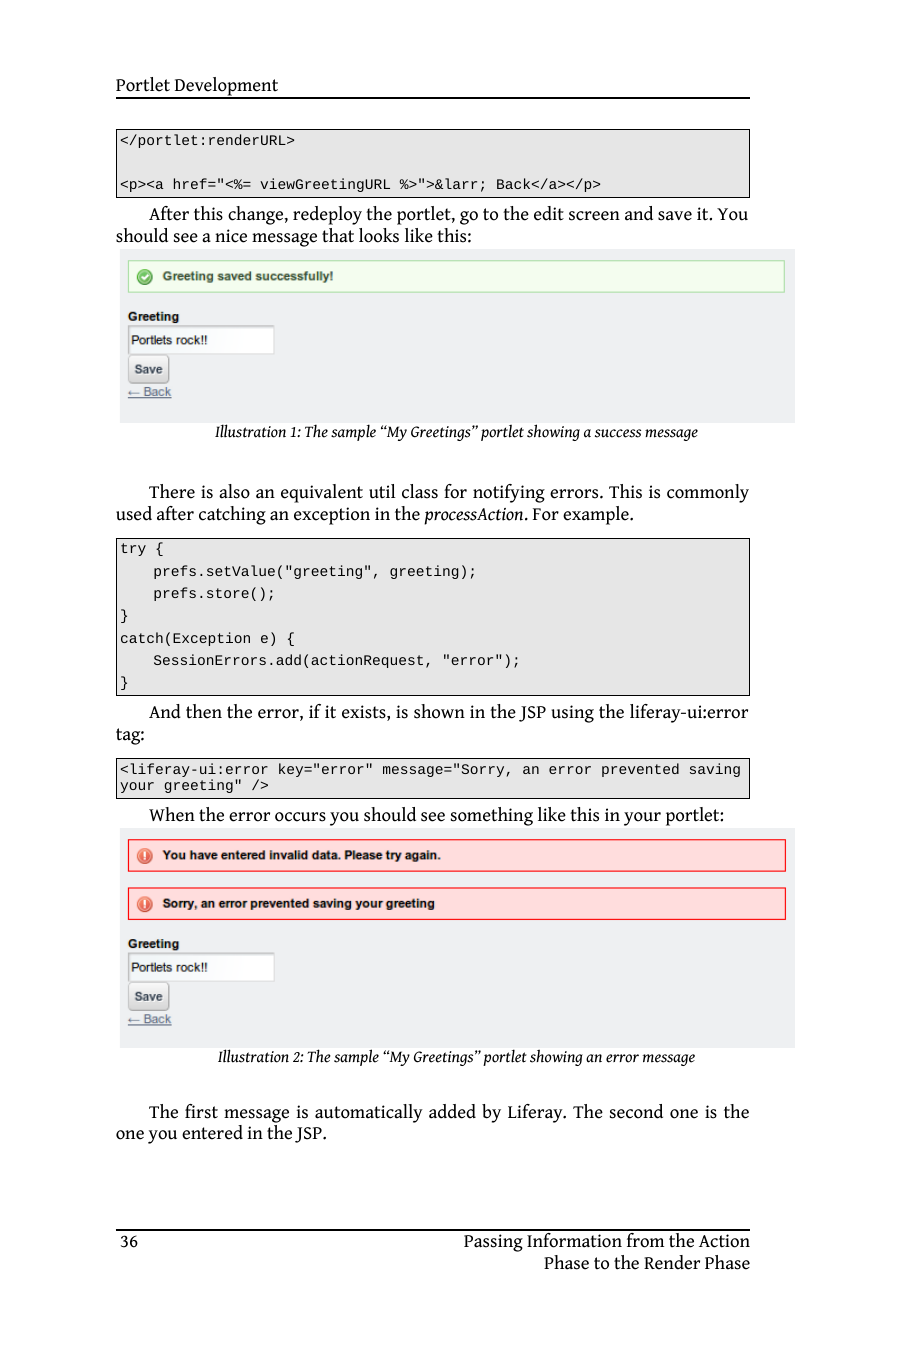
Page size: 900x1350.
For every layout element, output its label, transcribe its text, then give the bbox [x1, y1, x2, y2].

text } [117, 672, 749, 695]
text The first message is automatically added by Liferay. The second one is the one you entered in the JSP. [116, 1102, 750, 1145]
text catch(Exception e) { [117, 627, 749, 647]
text And then the error, if it exists, is shown in the JSP using the liferay-ui:error tag: [116, 702, 750, 746]
text After this change, redeploy the portlet, go to the edit screen and save it. You should see a nice message that looks like this: [116, 204, 750, 247]
text There is also an equivalent util class for notifying errors. This is commonly used after catching an exception in the processAction. For example. [116, 482, 750, 525]
text Illustration 1: The sample “My Greetings” portlet showing a success message [125, 423, 789, 442]
picture [119, 828, 795, 1048]
text try { [117, 539, 749, 558]
text Illustration 2: The sample “My Greetings” portlet showing an error message [125, 1048, 789, 1067]
text prefs.setValue("greeting", greeting); [117, 560, 749, 581]
picture [119, 249, 795, 423]
text </portlet:renderURL> [117, 130, 749, 149]
text <p><a href="<%= viewGreetingURL %>">&larr; Back</a></p> [117, 173, 749, 197]
text } [117, 605, 749, 625]
text When the error occurs you should see something like this in your portlet: [116, 805, 750, 827]
text SessionErrors.add(actionRequest, "error"); [117, 649, 749, 670]
text prefs.store(); [117, 582, 749, 603]
text <liferay-ui:error key="error" message="Sorry, an error prevented saving your greeting" /> [117, 759, 749, 798]
